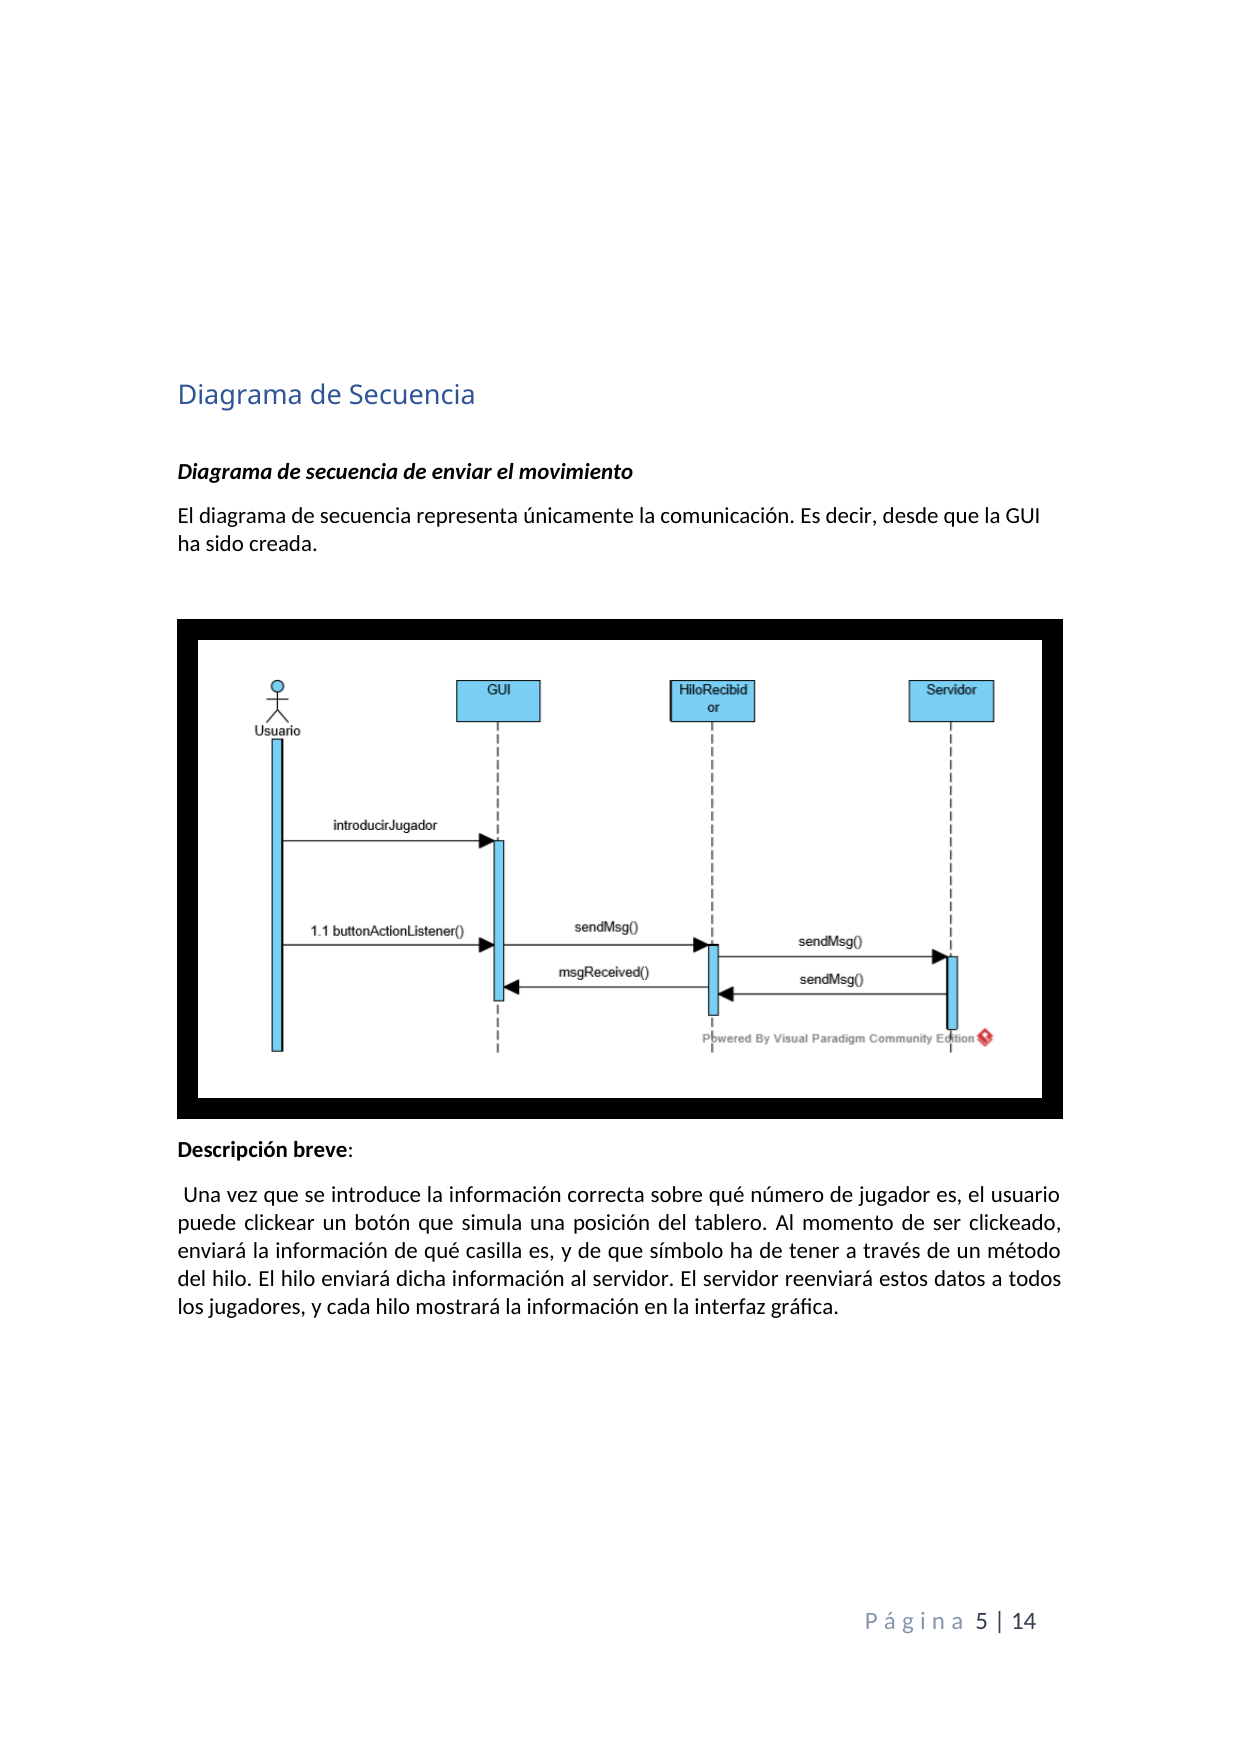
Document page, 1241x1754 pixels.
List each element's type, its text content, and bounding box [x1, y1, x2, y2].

text Diagrama de secuencia de enviar el movimiento [177, 457, 1063, 485]
subtitle Diagrama de Secuencia [177, 375, 1063, 412]
text Descripción breve: [177, 1135, 1063, 1163]
text Una vez que se introduce la información correcta sobre qué número de jugador es, el usuario puede clickear un botón que simula una posición del tablero. Al momento de ser clickeado, enviará la información de qué casilla es, y de que símbolo ha de tener a través de un método del hilo. El hilo enviará dicha información al servidor. El servidor reenviará estos datos a todos los jugadores, y cada hilo mostrará la información en la interfaz gráfica. [177, 1180, 1063, 1320]
text El diagrama de secuencia representa únicamente la comunicación. Es decir, desde que la GUI ha sido creada. [177, 501, 1063, 557]
